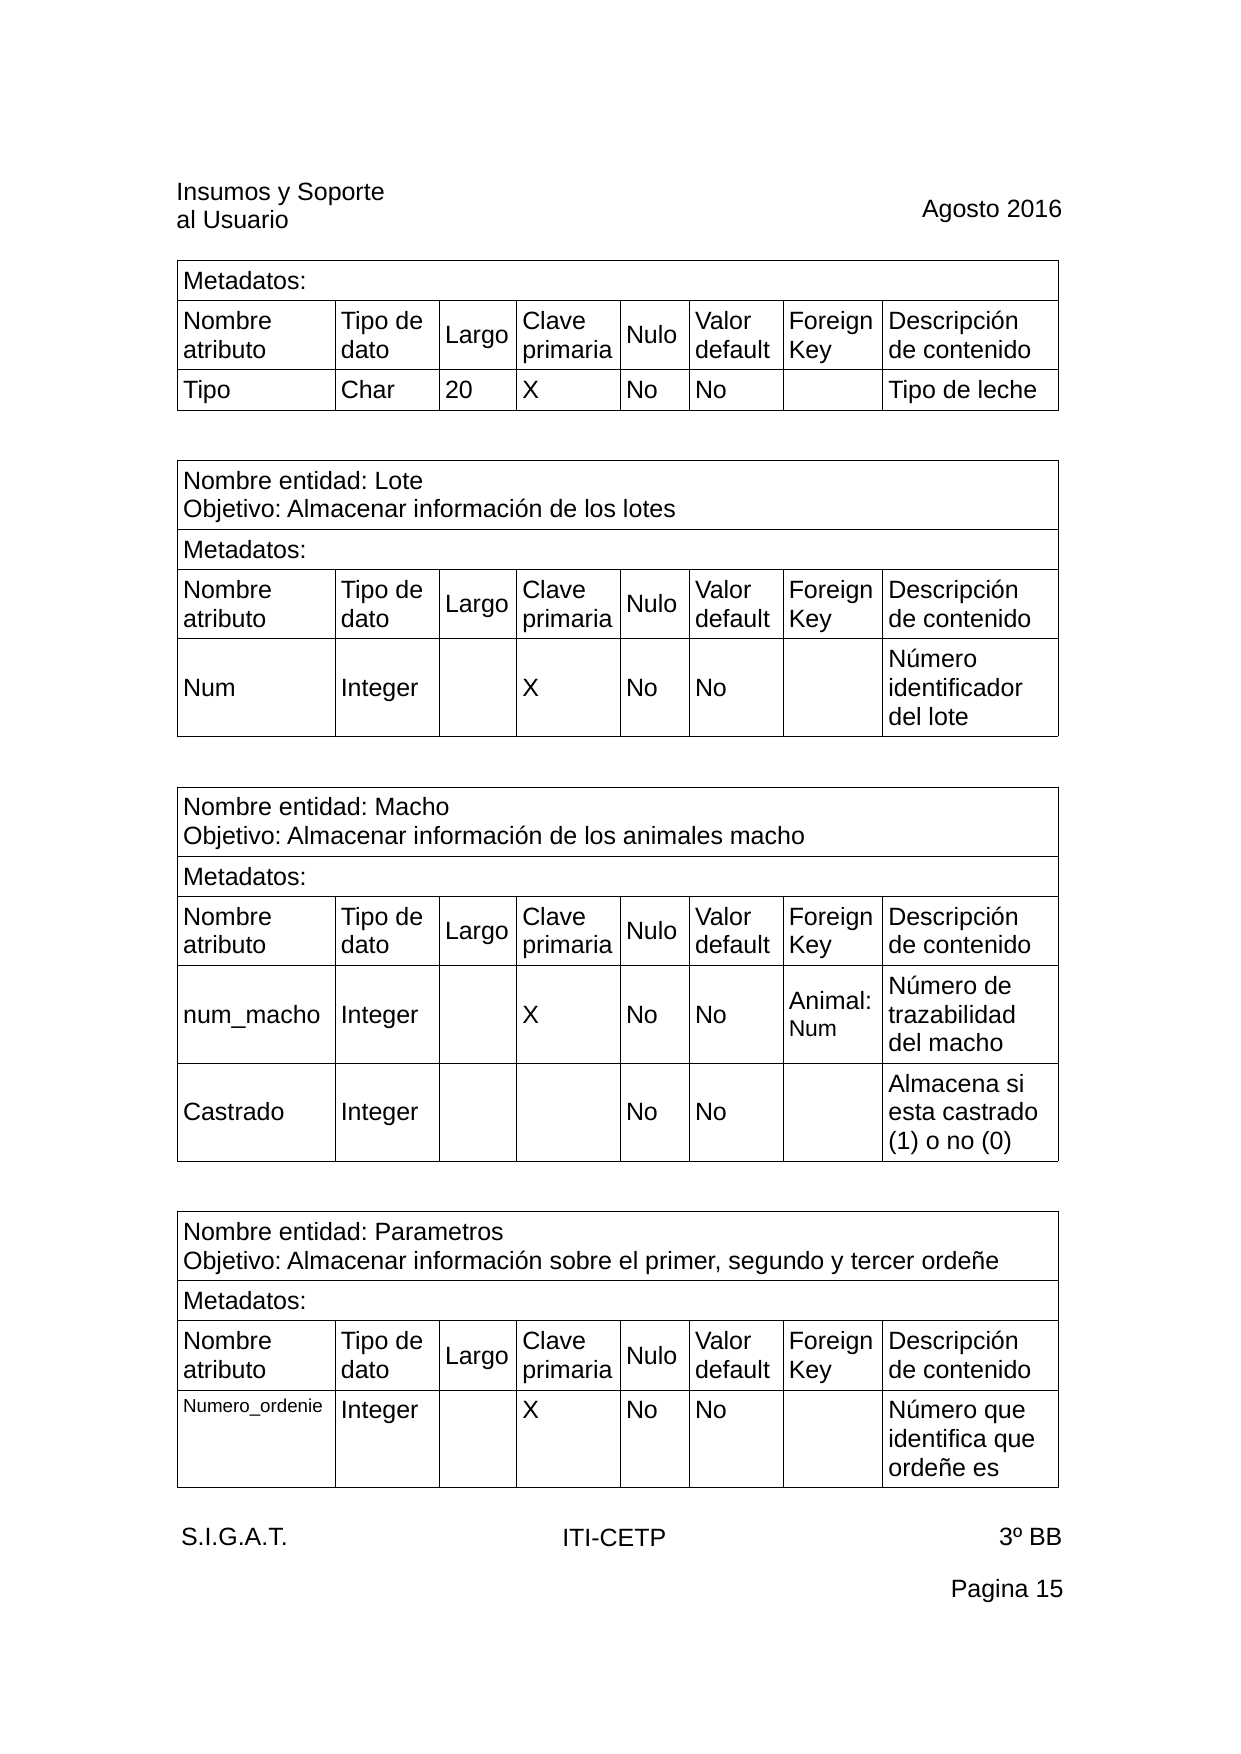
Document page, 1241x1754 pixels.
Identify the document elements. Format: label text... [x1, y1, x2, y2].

table_cell Descripción de contenido [883, 301, 1058, 369]
table_cell X [517, 966, 620, 1063]
table_cell Nombre atributo [178, 570, 335, 638]
table_cell Nombre atributo [178, 301, 335, 369]
table_cell [440, 639, 516, 736]
table_cell Tipo [178, 370, 335, 409]
table_cell No [621, 370, 689, 409]
table_cell Integer [336, 1391, 439, 1487]
table_cell Clave primaria [517, 897, 620, 965]
table_cell X [517, 639, 620, 736]
table_cell No [690, 639, 783, 736]
table_cell Metadatos: [178, 261, 1058, 300]
table_cell Largo [440, 301, 516, 369]
table_cell Nulo [621, 301, 689, 369]
table_cell [440, 1391, 516, 1487]
table_cell Animal: Num [784, 966, 882, 1063]
table_cell [784, 1391, 882, 1487]
table_cell Foreign Key [784, 1321, 882, 1389]
table_cell [784, 1064, 882, 1161]
table_cell Integer [336, 639, 439, 736]
table_cell Metadatos: [178, 1281, 1058, 1320]
table_cell Nulo [621, 897, 689, 965]
table_cell Valor default [690, 1321, 783, 1389]
table_cell Metadatos: [178, 530, 1058, 569]
table_cell Metadatos: [178, 857, 1058, 896]
table_cell Integer [336, 966, 439, 1063]
table_cell Clave primaria [517, 1321, 620, 1389]
table_cell No [690, 1064, 783, 1161]
table_cell No [621, 966, 689, 1063]
table_cell Clave primaria [517, 570, 620, 638]
table_cell Número que identifica que ordeñe es [883, 1391, 1058, 1487]
table_header Nombre entidad: Parametros Objetivo: Almacenar información sobre el primer, segundo y tercer ordeñe [178, 1212, 1058, 1280]
table_cell Largo [440, 570, 516, 638]
table_cell Nulo [621, 570, 689, 638]
table_cell No [690, 1391, 783, 1487]
table_cell Nombre atributo [178, 897, 335, 965]
table_header Nombre entidad: Lote Objetivo: Almacenar información de los lotes [178, 461, 1058, 529]
table_cell Castrado [178, 1064, 335, 1161]
table_cell Número de trazabilidad del macho [883, 966, 1058, 1063]
table_cell Nombre atributo [178, 1321, 335, 1389]
table_cell [784, 639, 882, 736]
table_cell Descripción de contenido [883, 570, 1058, 638]
table_cell [784, 370, 882, 409]
table_cell No [621, 639, 689, 736]
table_cell Almacena si esta castrado (1) o no (0) [883, 1064, 1058, 1161]
table_cell X [517, 370, 620, 409]
table_cell Num [178, 639, 335, 736]
table_cell Clave primaria [517, 301, 620, 369]
table_cell No [621, 1391, 689, 1487]
table_cell 20 [440, 370, 516, 409]
table_cell Descripción de contenido [883, 1321, 1058, 1389]
table_cell num_macho [178, 966, 335, 1063]
table_cell Descripción de contenido [883, 897, 1058, 965]
table_cell Valor default [690, 897, 783, 965]
table_cell Valor default [690, 570, 783, 638]
table_cell [440, 1064, 516, 1161]
table_cell [440, 966, 516, 1063]
table_cell No [690, 370, 783, 409]
table_cell Tipo de dato [336, 1321, 439, 1389]
table_cell X [517, 1391, 620, 1487]
table_header Nombre entidad: Macho Objetivo: Almacenar información de los animales macho [178, 788, 1058, 856]
table_cell [517, 1064, 620, 1161]
table_cell Foreign Key [784, 301, 882, 369]
table_cell Tipo de dato [336, 897, 439, 965]
table_cell Número identificador del lote [883, 639, 1058, 736]
table_cell Foreign Key [784, 897, 882, 965]
table_cell Char [336, 370, 439, 409]
table_cell Foreign Key [784, 570, 882, 638]
table_cell Valor default [690, 301, 783, 369]
table_cell Nulo [621, 1321, 689, 1389]
table_cell Integer [336, 1064, 439, 1161]
table_cell No [690, 966, 783, 1063]
table_cell Numero_ordenie [178, 1391, 335, 1487]
table_cell Largo [440, 1321, 516, 1389]
table_cell Tipo de leche [883, 370, 1058, 409]
table_cell Tipo de dato [336, 570, 439, 638]
table_cell Tipo de dato [336, 301, 439, 369]
table_cell Largo [440, 897, 516, 965]
table_cell No [621, 1064, 689, 1161]
